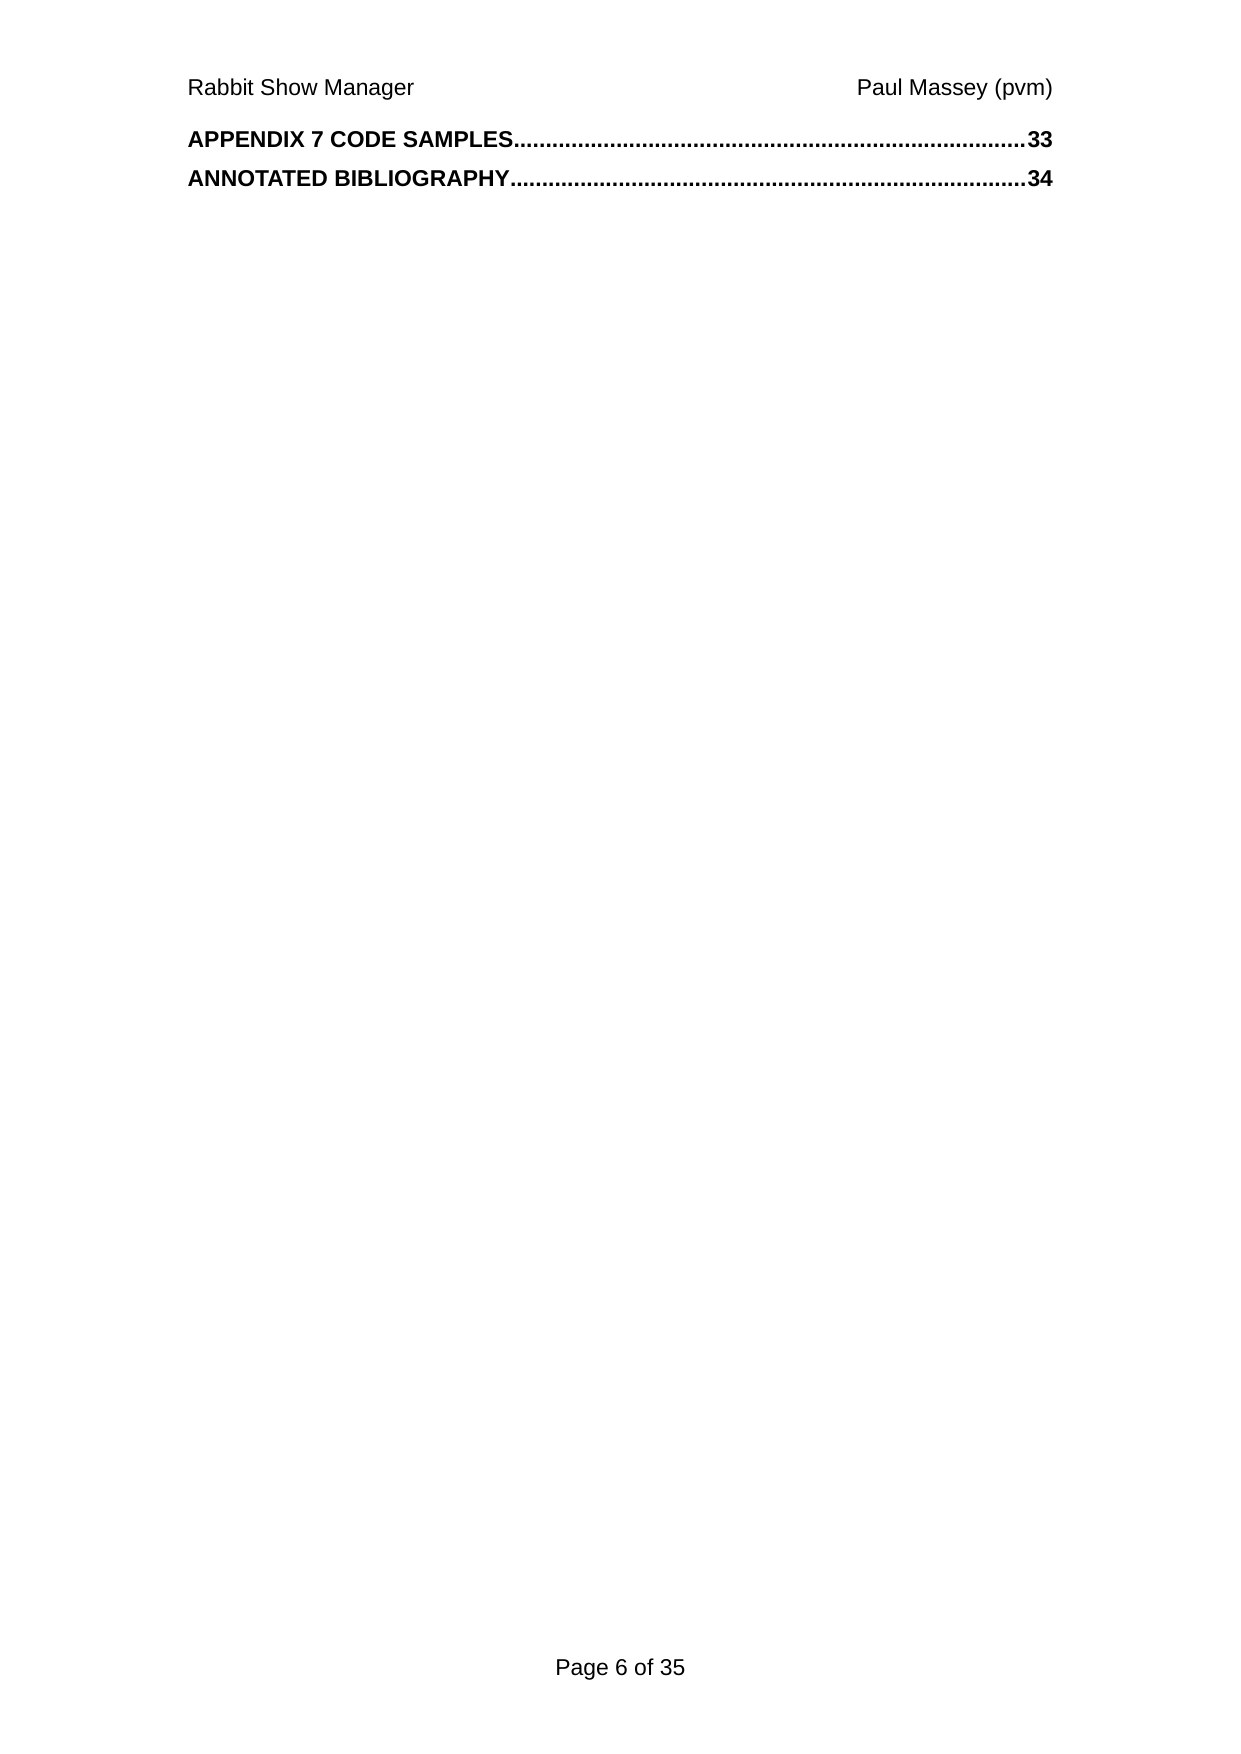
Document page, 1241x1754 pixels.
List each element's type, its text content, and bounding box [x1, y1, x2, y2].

text Appendix 7 Code Samples 33 [187, 126, 1053, 153]
text Annotated Bibliography 34 [187, 165, 1053, 192]
